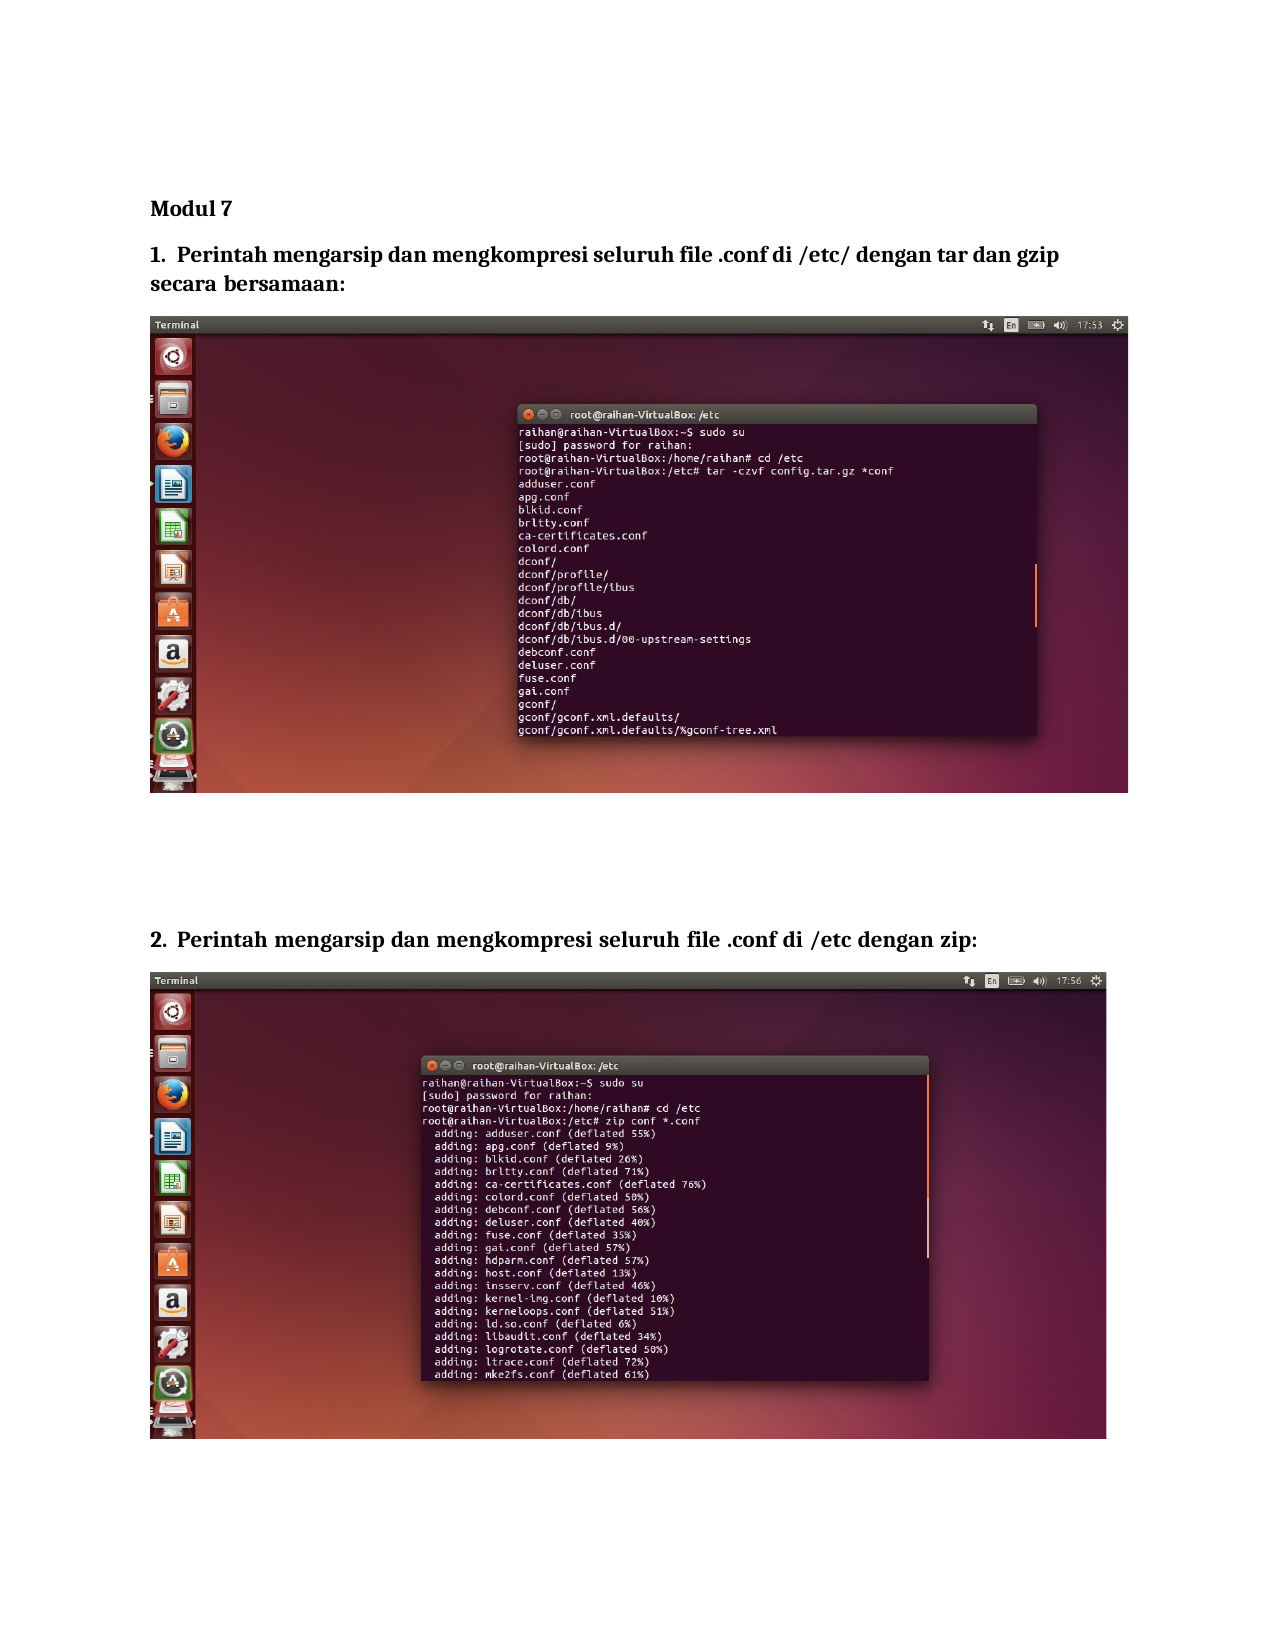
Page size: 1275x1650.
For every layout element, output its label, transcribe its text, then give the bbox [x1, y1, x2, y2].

list Perintah mengarsip dan meng­kompresi seluruh file .conf di /etc dengan zip: [150, 927, 1135, 954]
text Modul 7 [150, 196, 1135, 222]
picture [150, 972, 1107, 1439]
picture [150, 316, 1129, 793]
list Perintah mengarsip dan meng­kompresi seluruh file .conf di /etc/ dengan tar dan gzip secara bersamaan: [150, 242, 1097, 297]
